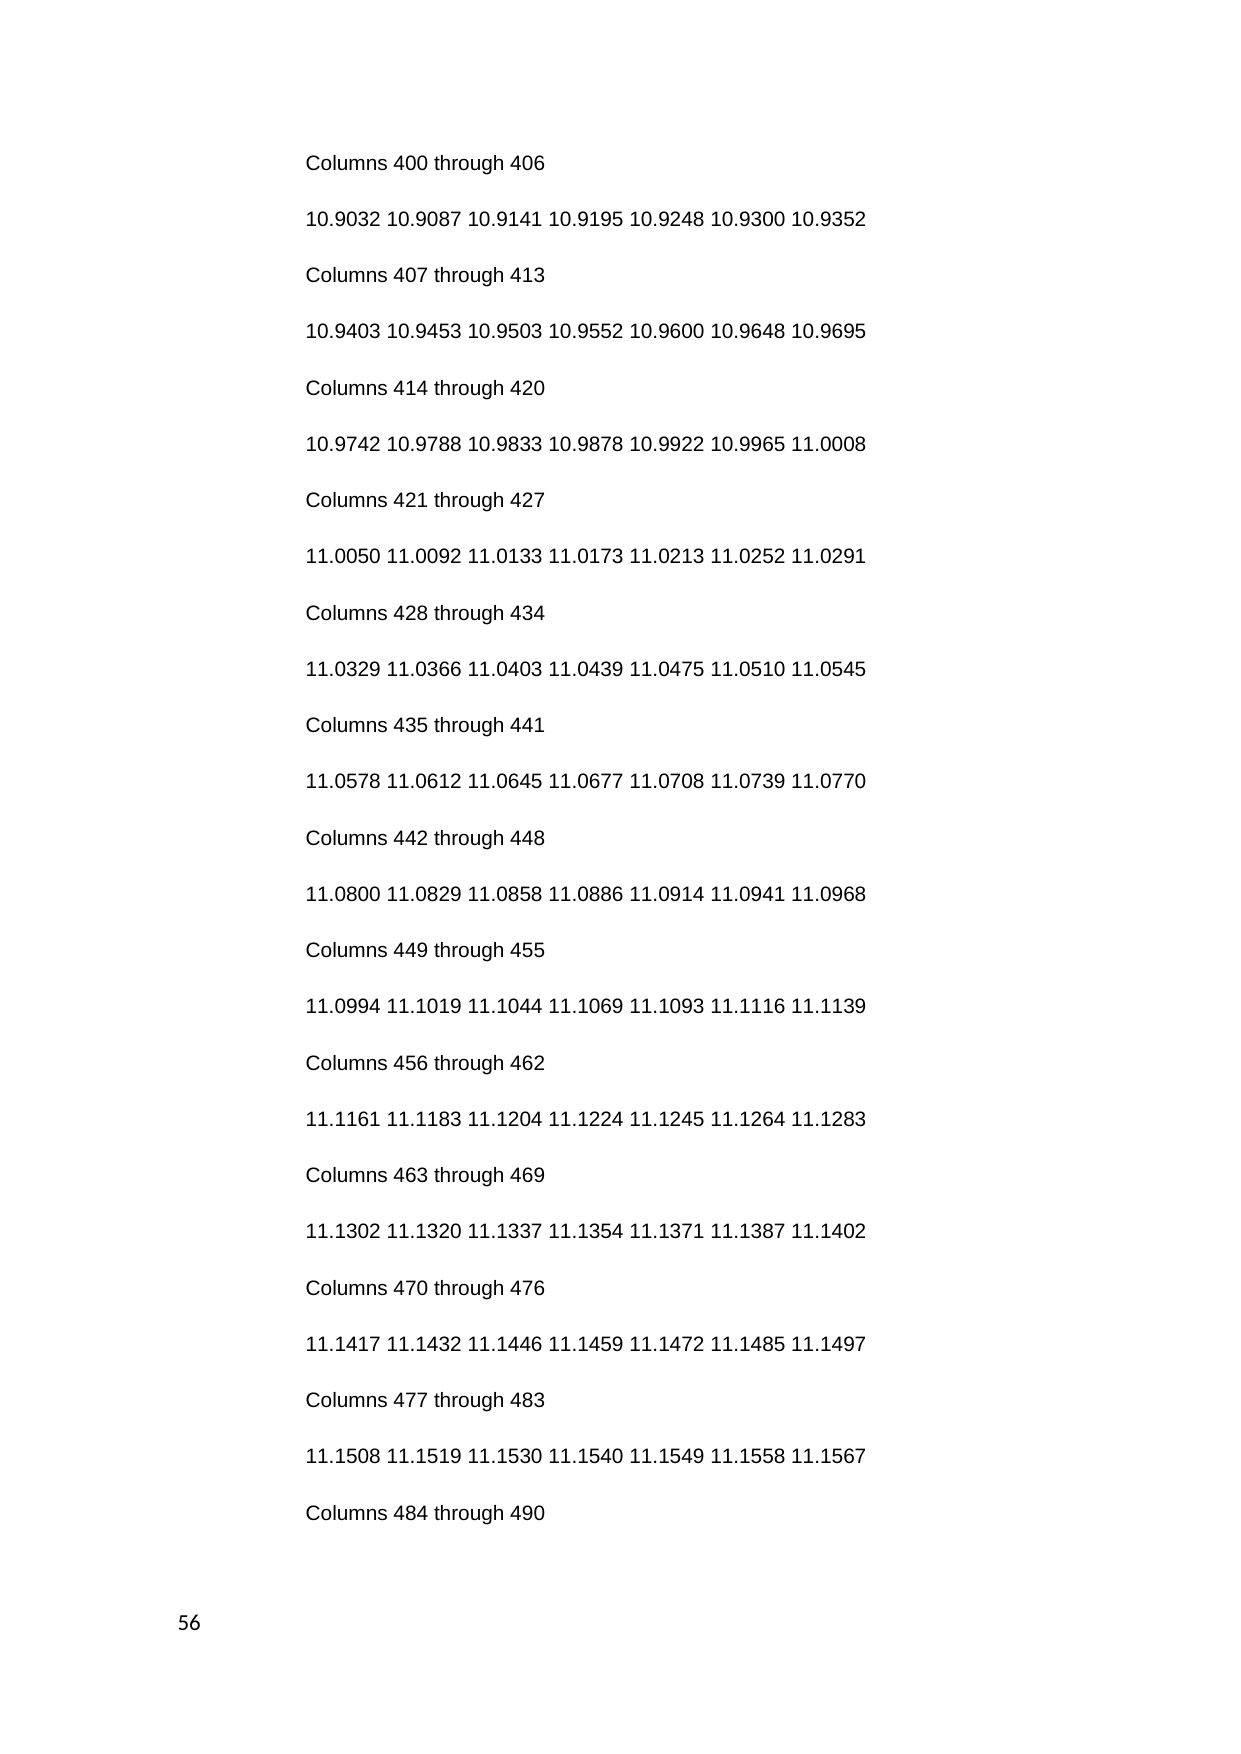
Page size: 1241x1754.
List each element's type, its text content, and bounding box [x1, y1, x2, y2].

text Columns 400 through 406 10.9032 10.9087 10.9141 10.9195 10.9248 10.9300 10.9352 Columns 407 through 413 10.9403 10.9453 10.9503 10.9552 10.9600 10.9648 10.9695 Columns 414 through 420 10.9742 10.9788 10.9833 10.9878 10.9922 10.9965 11.0008 Columns 421 through 427 11.0050 11.0092 11.0133 11.0173 11.0213 11.0252 11.0291 Columns 428 through 434 11.0329 11.0366 11.0403 11.0439 11.0475 11.0510 11.0545 Columns 435 through 441 11.0578 11.0612 11.0645 11.0677 11.0708 11.0739 11.0770 Columns 442 through 448 11.0800 11.0829 11.0858 11.0886 11.0914 11.0941 11.0968 Columns 449 through 455 11.0994 11.1019 11.1044 11.1069 11.1093 11.1116 11.1139 Columns 456 through 462 11.1161 11.1183 11.1204 11.1224 11.1245 11.1264 11.1283 Columns 463 through 469 11.1302 11.1320 11.1337 11.1354 11.1371 11.1387 11.1402 Columns 470 through 476 11.1417 11.1432 11.1446 11.1459 11.1472 11.1485 11.1497 Columns 477 through 483 11.1508 11.1519 11.1530 11.1540 11.1549 11.1558 11.1567 Columns 484 through 490 [305, 118, 1069, 1552]
